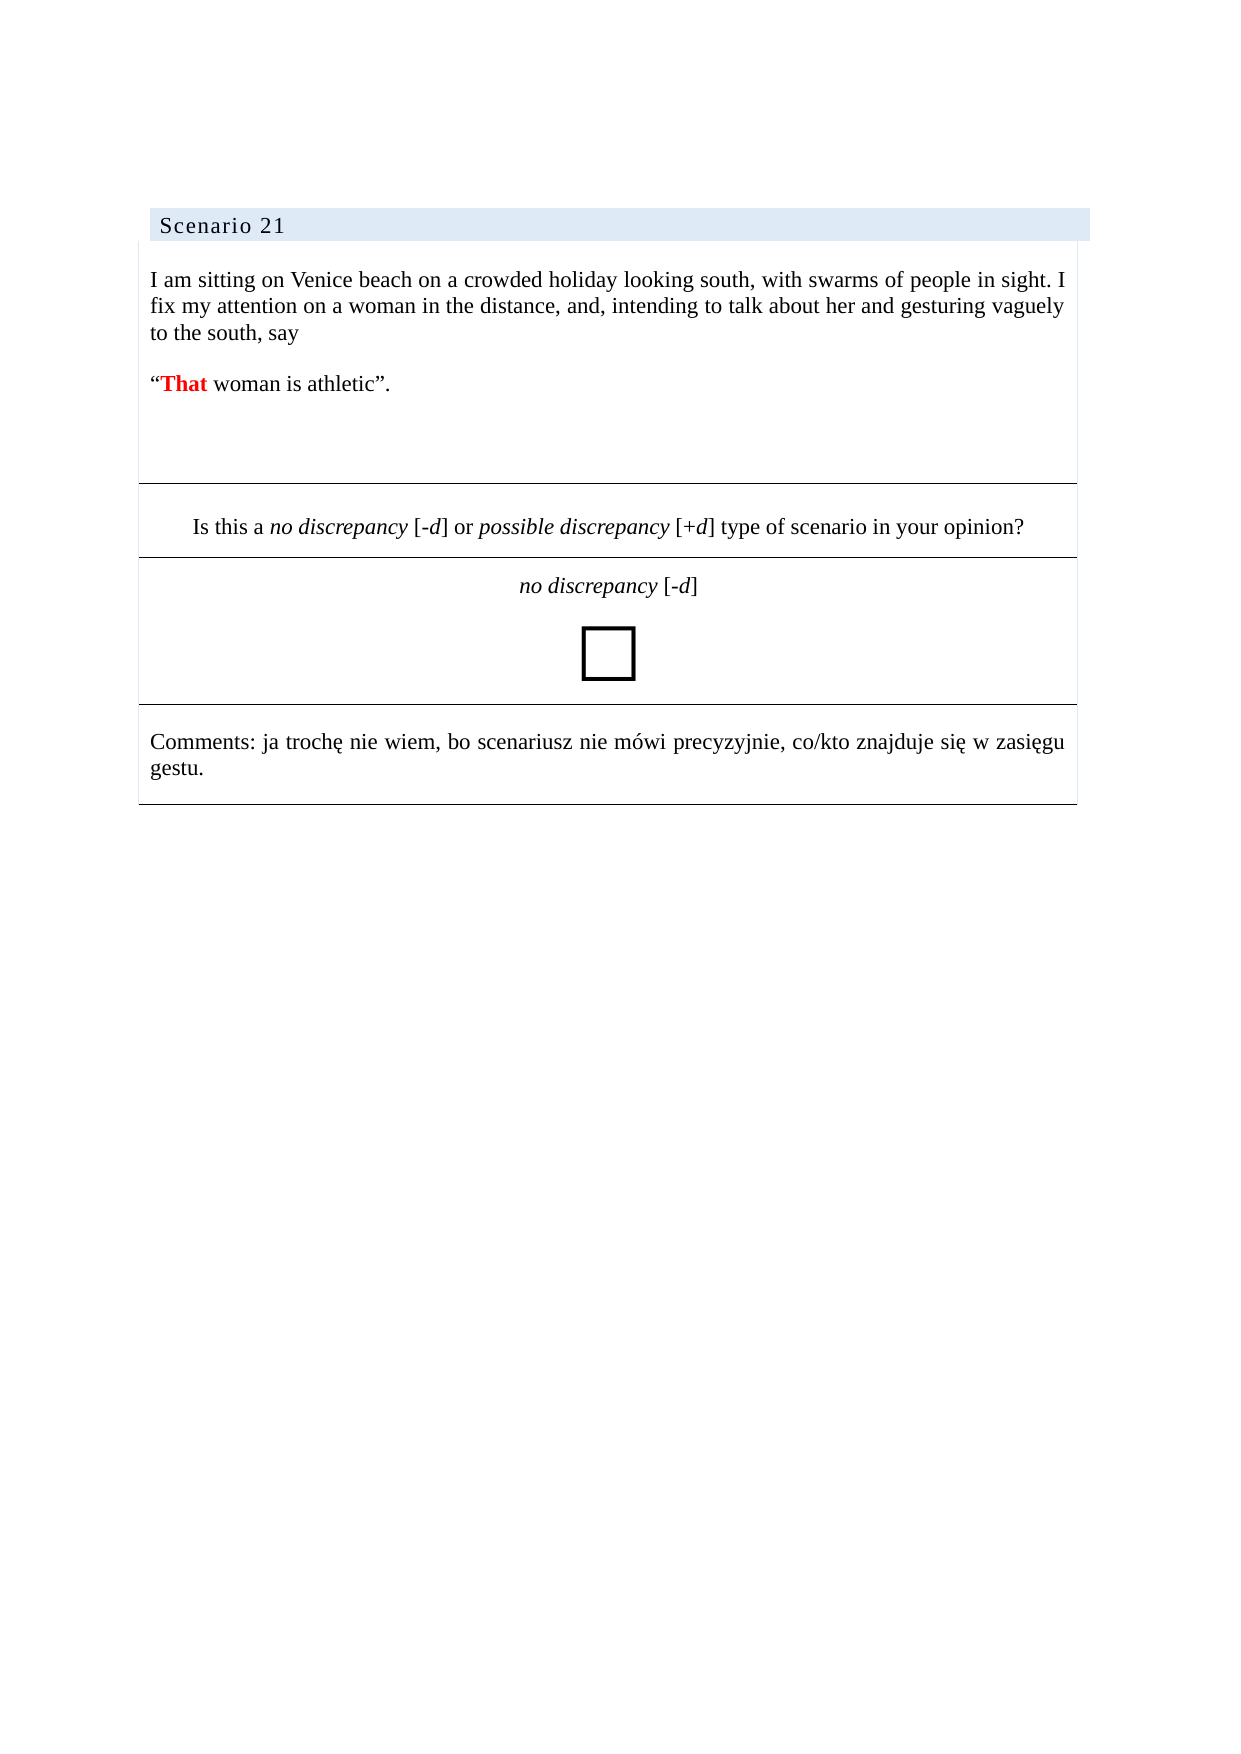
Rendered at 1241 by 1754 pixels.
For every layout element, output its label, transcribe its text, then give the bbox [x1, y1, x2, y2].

table_cell Comments: ja trochę nie wiem, bo scenariusz nie mówi precyzyjnie, co/kto znajduje się w zasięgu gestu. [139, 705, 1077, 804]
table_header I am sitting on Venice beach on a crowded holiday looking south, with swarms of people in sight. I fix my attention on a woman in the distance, and, intending to talk about her and gesturing vaguely to the south, say “That woman is athletic”. [139, 241, 1077, 483]
table_cell Is this a no discrepancy [-d] or possible discrepancy [+d] type of scenario in your opinion? [139, 484, 1077, 557]
table_cell ☐ [139, 601, 1077, 703]
table_cell no discrepancy [-d] [139, 558, 1077, 601]
subtitle Scenario 21 [151, 210, 1089, 240]
